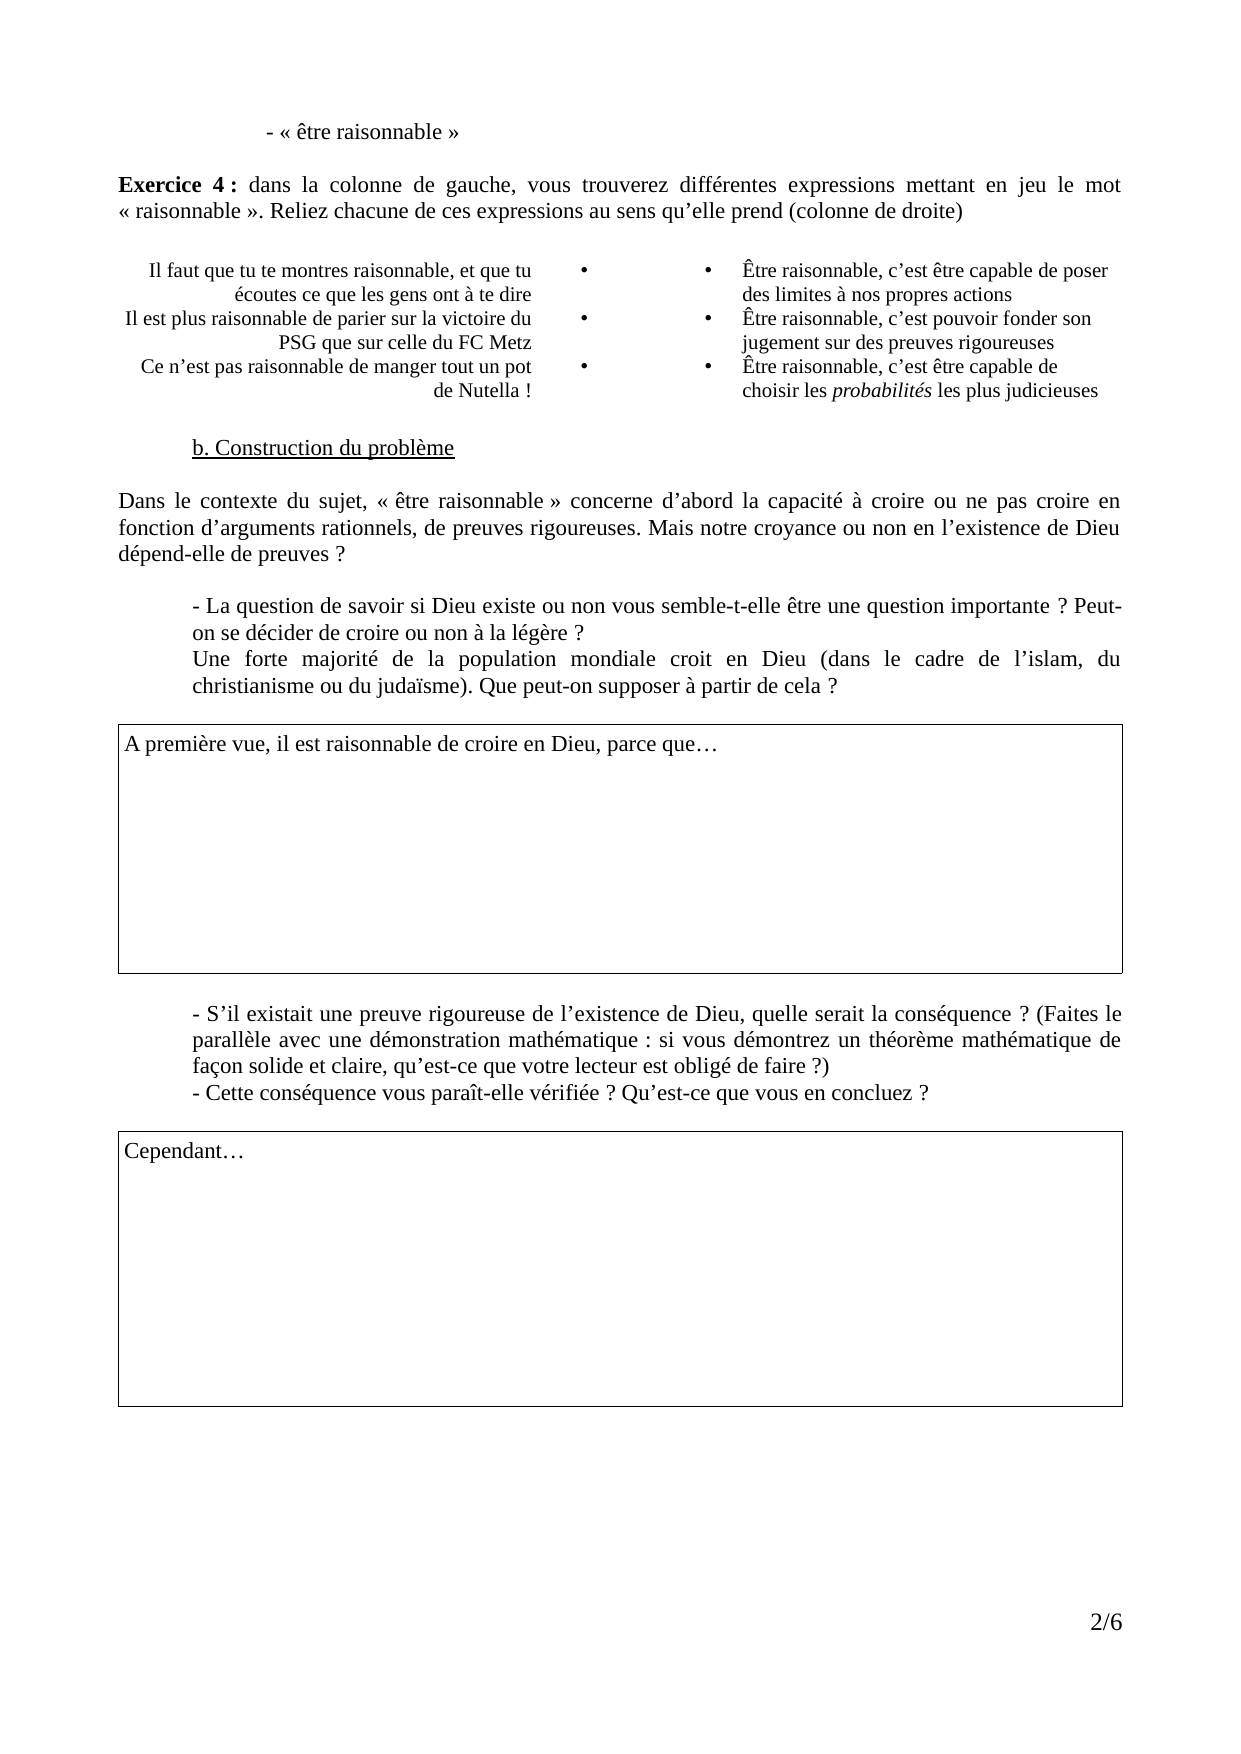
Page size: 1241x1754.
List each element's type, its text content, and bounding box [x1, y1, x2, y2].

table_header Cependant… [119, 1132, 1122, 1406]
text Une forte majorité de la population mondiale croit en Dieu (dans le cadre de l’islam, du christianisme ou du judaïsme). Que peut-on supposer à partir de cela ? [192, 645, 1122, 698]
text - S’il existait une preuve rigoureuse de l’existence de Dieu, quelle serait la conséquence ? (Faites le parallèle avec une démonstration mathématique : si vous démontrez un théorème mathématique de façon solide et claire, qu’est-ce que votre lecteur est obligé de faire ?) [192, 999, 1122, 1079]
text b. Construction du problème [118, 434, 1122, 461]
table_header A première vue, il est raisonnable de croire en Dieu, parce que… [119, 725, 1122, 973]
table_header [537, 252, 661, 408]
table_header Il faut que tu te montres raisonnable, et que tu écoutes ce que les gens ont à te dire Il est plus raisonnable de parier sur la victoire du PSG que sur celle du FC Metz Ce n’est pas raisonnable de manger tout un pot de Nutella ! [118, 252, 537, 408]
table_header Être raisonnable, c’est être capable de poser des limites à nos propres actions Être raisonnable, c’est pouvoir fonder son jugement sur des preuves rigoureuses Être raisonnable, c’est être capable de choisir les probabilités les plus judicieuses [661, 252, 1122, 408]
text Exercice 4 : dans la colonne de gauche, vous trouverez différentes expressions mettant en jeu le mot « raisonnable ». Reliez chacune de ces expressions au sens qu’elle prend (colonne de droite) [118, 171, 1122, 223]
text Dans le contexte du sujet, « être raisonnable » concerne d’abord la capacité à croire ou ne pas croire en fonction d’arguments rationnels, de preuves rigoureuses. Mais notre croyance ou non en l’existence de Dieu dépend-elle de preuves ? [118, 487, 1122, 566]
text - La question de savoir si Dieu existe ou non vous semble-t-elle être une question importante ? Peut-on se décider de croire ou non à la légère ? [192, 593, 1122, 645]
text - « être raisonnable » [118, 118, 1122, 144]
text - Cette conséquence vous paraît-elle vérifiée ? Qu’est-ce que vous en concluez ? [192, 1079, 1122, 1105]
